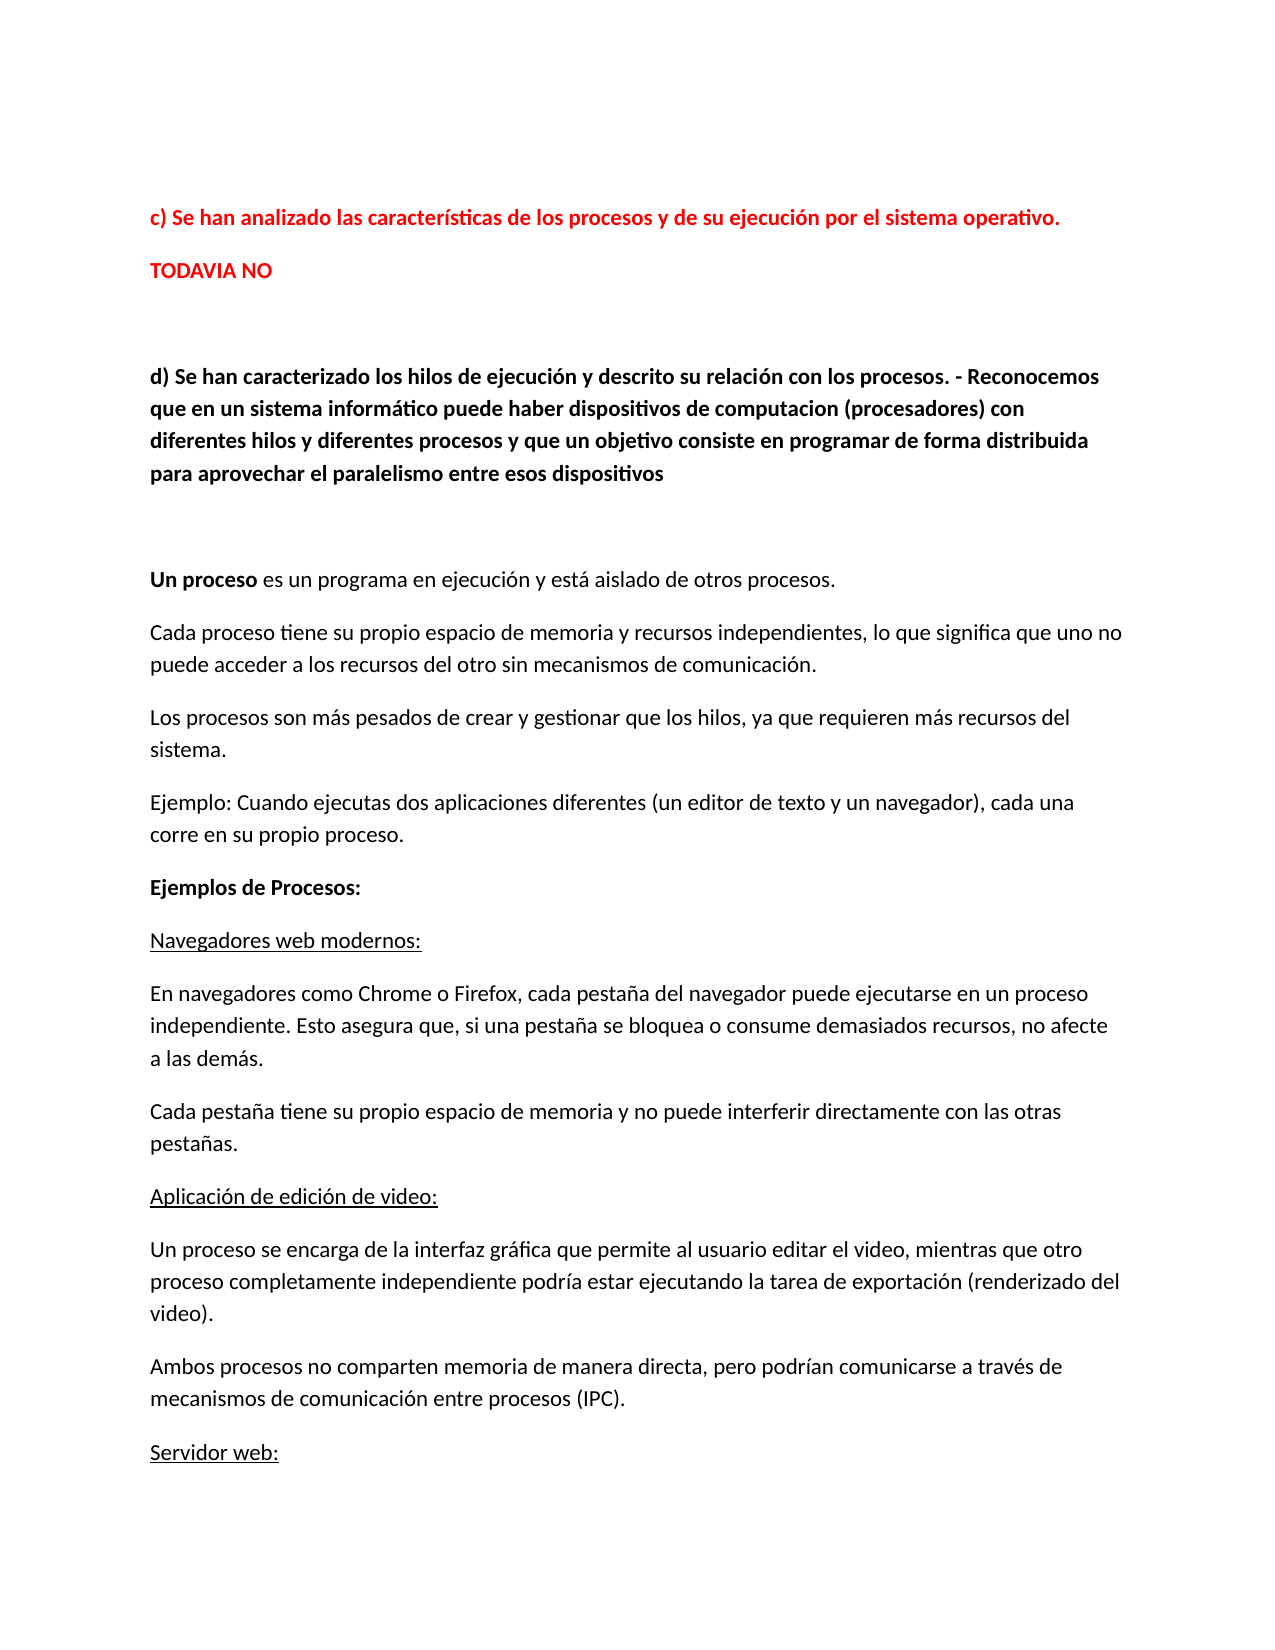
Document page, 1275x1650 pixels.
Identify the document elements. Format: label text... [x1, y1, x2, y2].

text Ejemplo: Cuando ejecutas dos aplicaciones diferentes (un editor de texto y un navegador), cada una corre en su propio proceso. [150, 788, 1125, 848]
text Servidor web: [150, 1438, 1125, 1466]
text Navegadores web modernos: [150, 926, 1125, 954]
text Los procesos son más pesados de crear y gestionar que los hilos, ya que requieren más recursos del sistema. [150, 703, 1125, 763]
text Ejemplos de Procesos: [150, 873, 1125, 901]
text Cada pestaña tiene su propio espacio de memoria y no puede interferir directamente con las otras pestañas. [150, 1097, 1125, 1157]
text c) Se han analizado las características de los procesos y de su ejecución por el sistema operativo. [150, 203, 1125, 231]
text En navegadores como Chrome o Firefox, cada pestaña del navegador puede ejecutarse en un proceso independiente. Esto asegura que, si una pestaña se bloquea o consume demasiados recursos, no afecte a las demás. [150, 979, 1125, 1072]
text Un proceso es un programa en ejecución y está aislado de otros procesos. [150, 565, 1125, 593]
text Ambos procesos no comparten memoria de manera directa, pero podrían comunicarse a través de mecanismos de comunicación entre procesos (IPC). [150, 1352, 1125, 1413]
text Cada proceso tiene su propio espacio de memoria y recursos independientes, lo que significa que uno no puede acceder a los recursos del otro sin mecanismos de comunicación. [150, 618, 1125, 678]
text Aplicación de edición de video: [150, 1182, 1125, 1210]
text TODAVIA NO [150, 256, 1125, 284]
text Un proceso se encarga de la interfaz gráfica que permite al usuario editar el video, mientras que otro proceso completamente independiente podría estar ejecutando la tarea de exportación (renderizado del video). [150, 1235, 1125, 1327]
text d) Se han caracterizado los hilos de ejecución y descrito su relación con los procesos. - Reconocemos que en un sistema informático puede haber dispositivos de computacion (procesadores) con diferentes hilos y diferentes procesos y que un objetivo consiste en programar de forma distribuida para aprovechar el paralelismo entre esos dispositivos [150, 362, 1125, 487]
